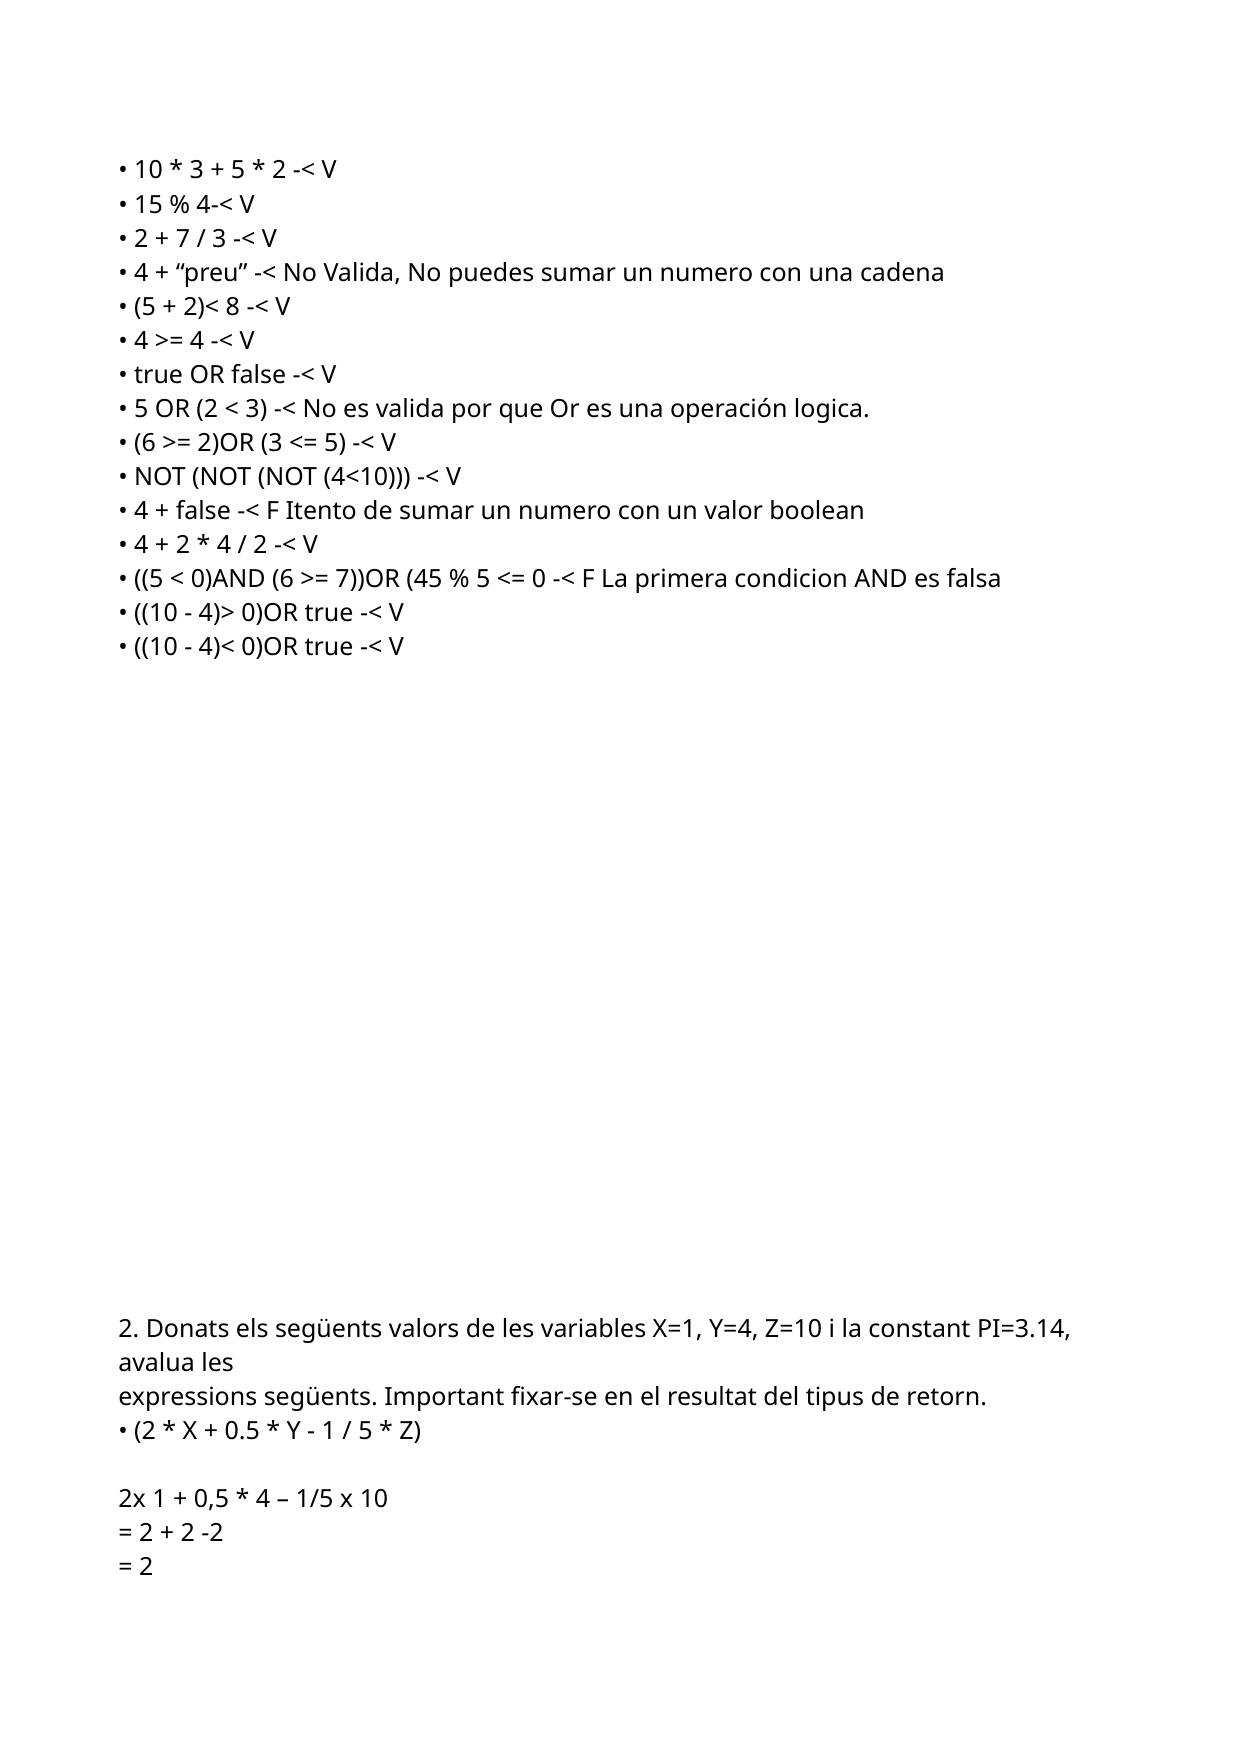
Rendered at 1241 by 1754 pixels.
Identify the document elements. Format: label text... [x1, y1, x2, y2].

text • (2 * X + 0.5 * Y - 1 / 5 * Z) [118, 1412, 1122, 1447]
text • 4 + “preu” -< No Valida, No puedes sumar un numero con una cadena [118, 254, 1122, 288]
text • (6 >= 2)OR (3 <= 5) -< V [118, 425, 1122, 459]
text • 10 * 3 + 5 * 2 -< V [118, 152, 1122, 186]
text = 2 [118, 1549, 1122, 1583]
text • 4 >= 4 -< V [118, 322, 1122, 357]
text • 4 + 2 * 4 / 2 -< V [118, 527, 1122, 561]
text • 2 + 7 / 3 -< V [118, 220, 1122, 254]
text • 15 % 4-< V [118, 186, 1122, 220]
text • ((10 - 4)> 0)OR true -< V [118, 595, 1122, 629]
text • NOT (NOT (NOT (4<10))) -< V [118, 459, 1122, 493]
text • true OR false -< V [118, 357, 1122, 391]
text • ((10 - 4)< 0)OR true -< V [118, 629, 1122, 663]
text = 2 + 2 -2 [118, 1515, 1122, 1549]
text expressions següents. Important fixar-se en el resultat del tipus de retorn. [118, 1378, 1122, 1412]
text • ((5 < 0)AND (6 >= 7))OR (45 % 5 <= 0 -< F La primera condicion AND es falsa [118, 561, 1122, 595]
text • (5 + 2)< 8 -< V [118, 288, 1122, 322]
text • 5 OR (2 < 3) -< No es valida por que Or es una operación logica. [118, 391, 1122, 425]
text 2. Donats els següents valors de les variables X=1, Y=4, Z=10 i la constant PI=3.14, avalua les [118, 1310, 1122, 1378]
text • 4 + false -< F Itento de sumar un numero con un valor boolean [118, 493, 1122, 527]
text 2x 1 + 0,5 * 4 – 1/5 x 10 [118, 1481, 1122, 1515]
